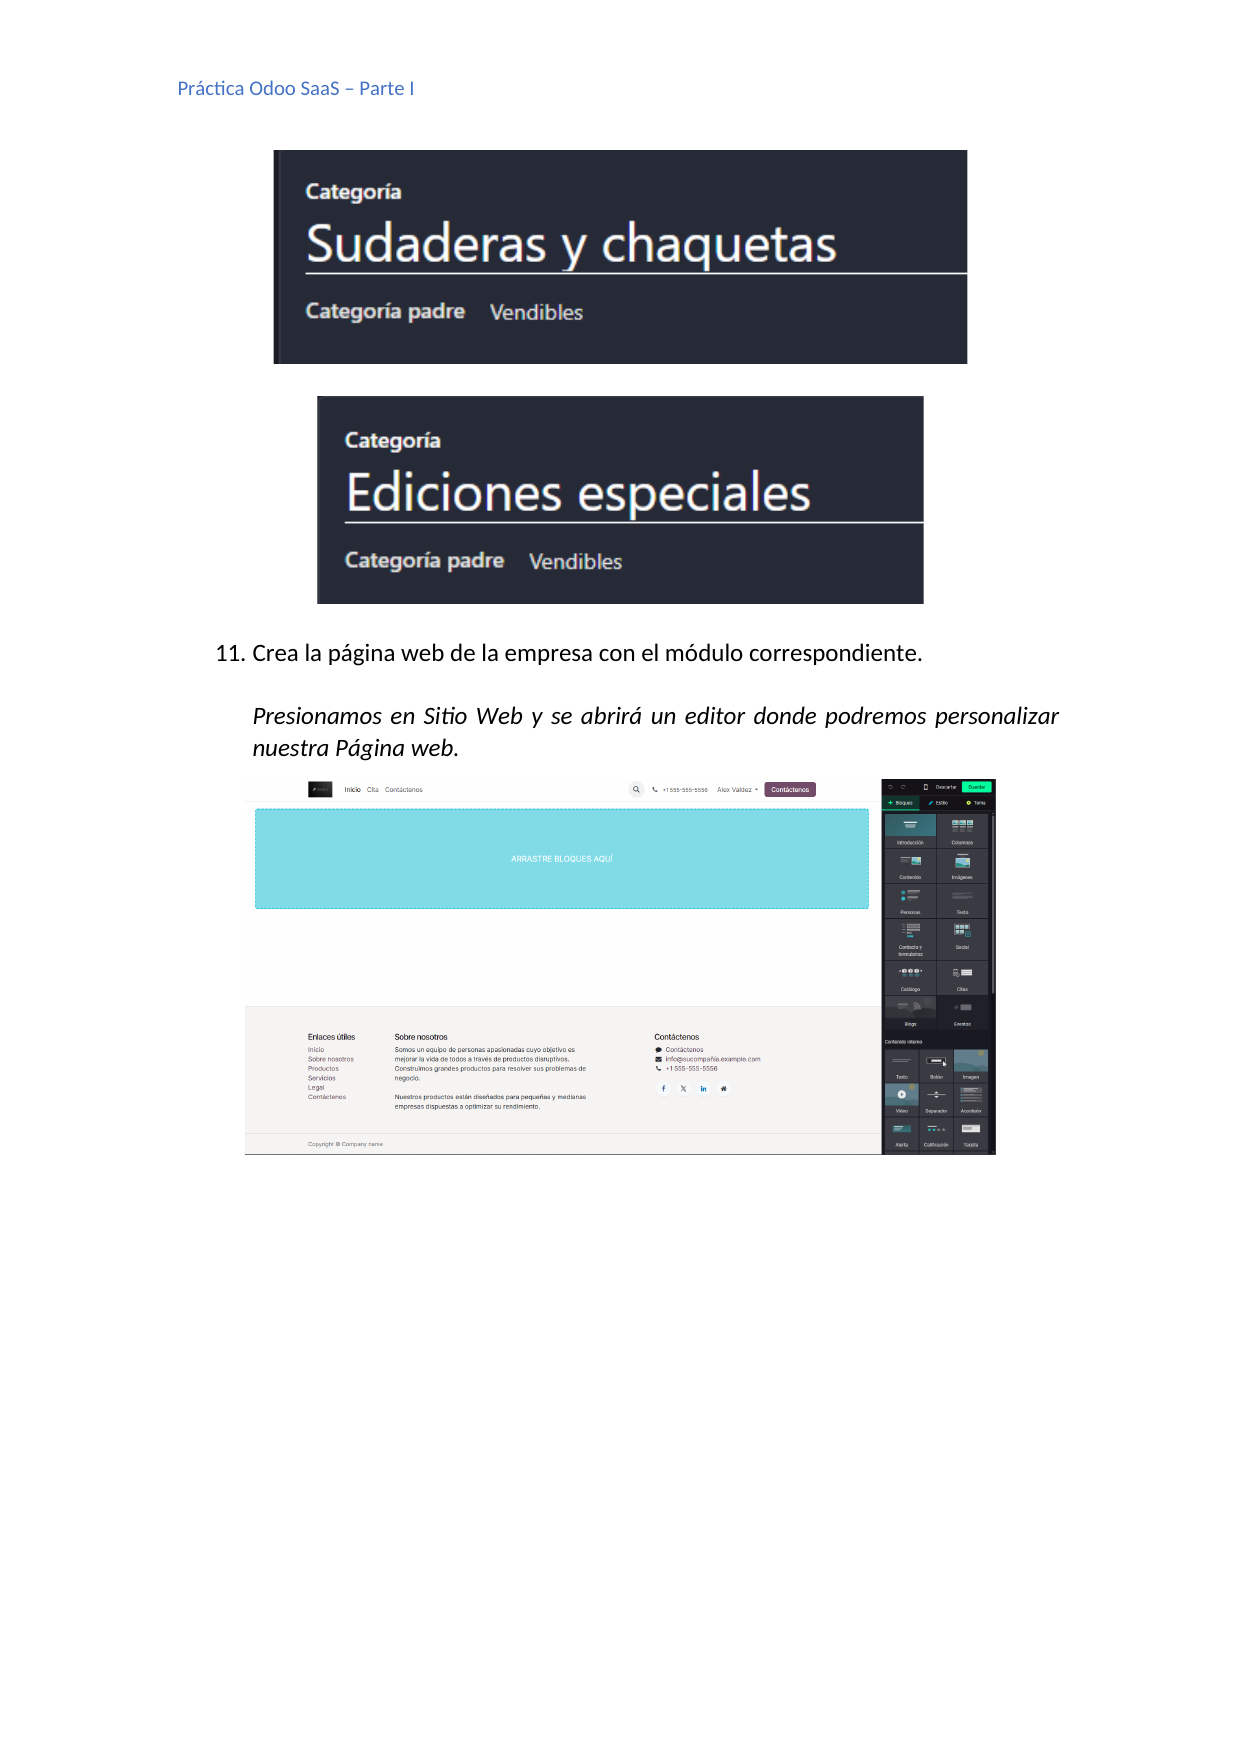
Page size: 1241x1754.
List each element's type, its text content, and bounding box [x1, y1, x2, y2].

picture [273, 150, 968, 364]
picture [244, 779, 996, 1155]
picture [317, 396, 924, 604]
list Presionamos en Sitio Web y se abrirá un editor donde podremos personalizar nuestra Página web. [215, 700, 1063, 763]
list Crea la página web de la empresa con el módulo correspondiente. [215, 637, 1063, 668]
